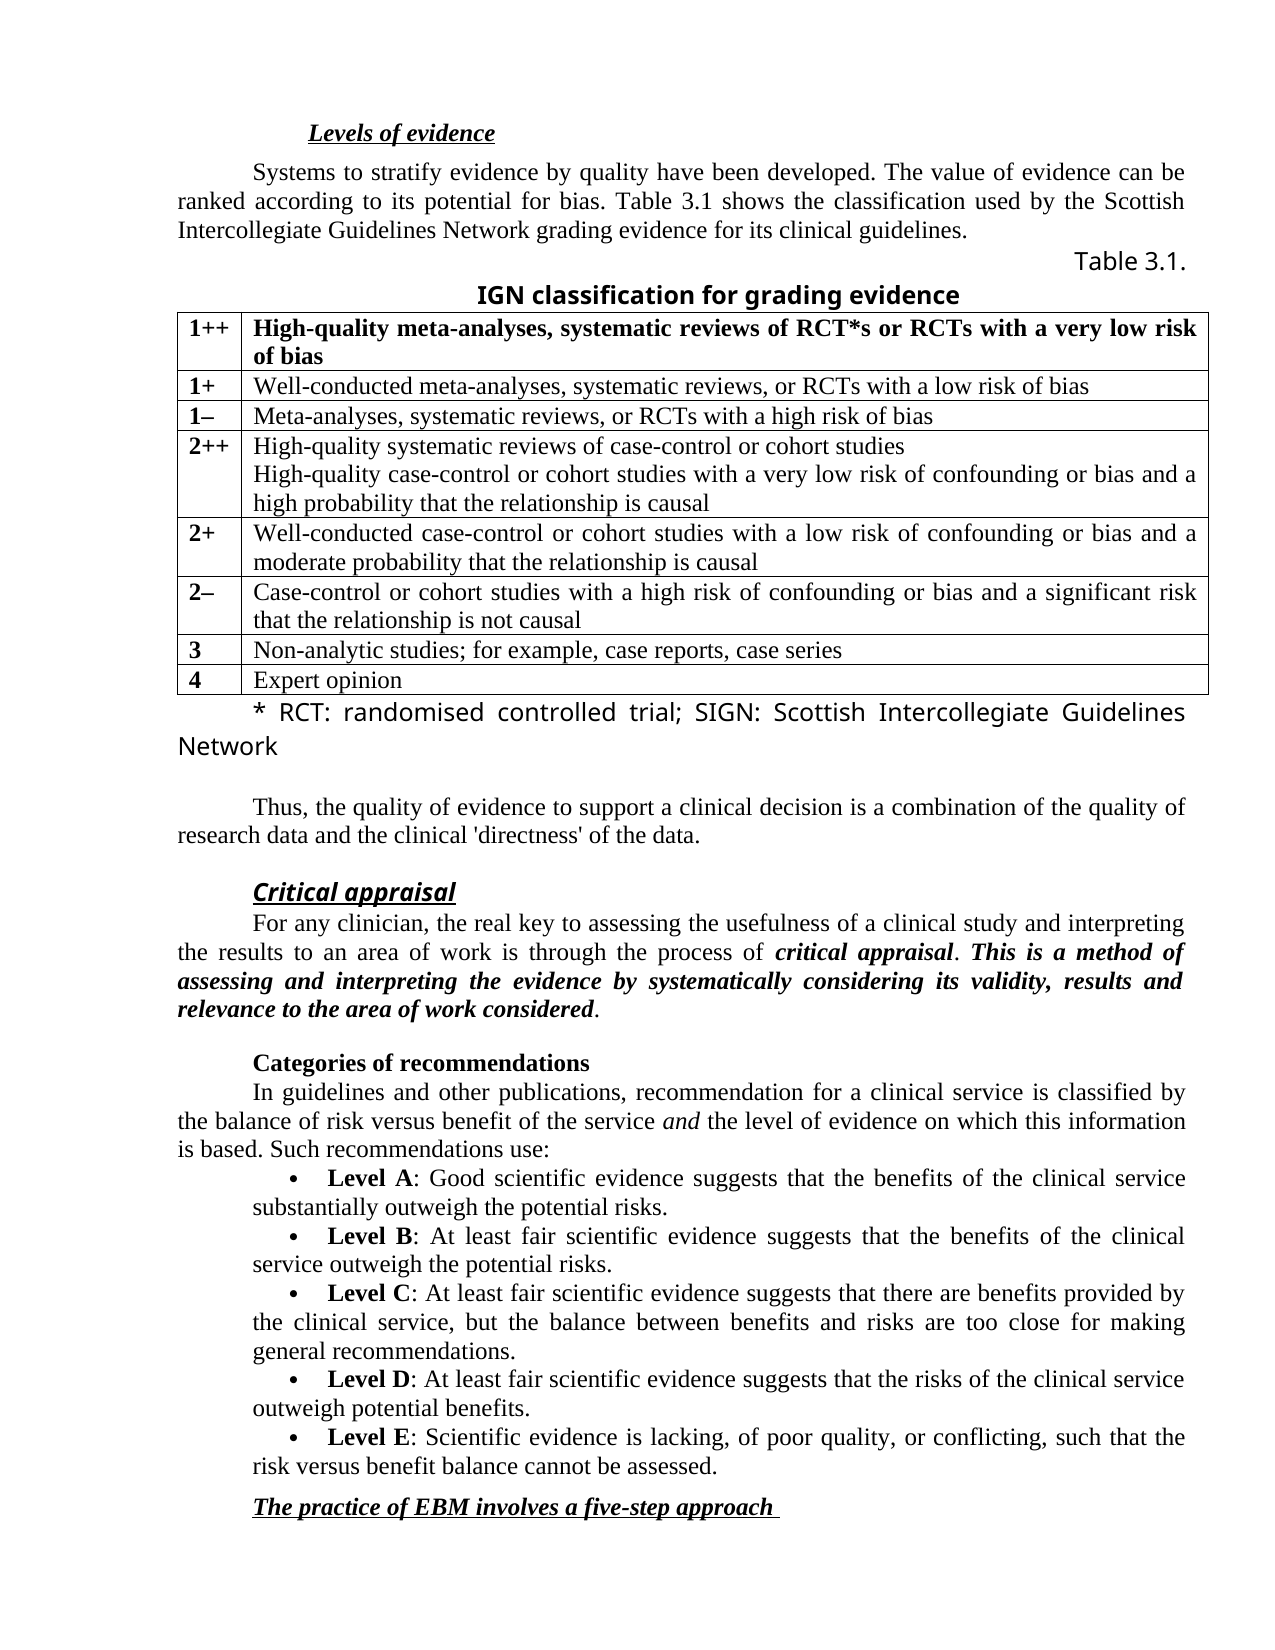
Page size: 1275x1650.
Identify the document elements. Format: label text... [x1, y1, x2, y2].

text The practice of EBM involves a five-step approach [177, 1492, 1186, 1521]
table_cell Well-conducted meta-analyses, systematic reviews, or RCTs with a low risk of bias [242, 371, 1208, 400]
table_cell Meta-analyses, systematic reviews, or RCTs with a high risk of bias [242, 401, 1208, 430]
list Level C: At least fair scientific evidence suggests that there are benefits provided by the clinical service, but the balance between benefits and risks are too close for making general recommendations. [215, 1278, 1186, 1364]
table_cell 3 [178, 635, 241, 664]
table_cell High-quality systematic reviews of case-control or cohort studies High-quality case-control or cohort studies with a very low risk of confounding or bias and a high probability that the relationship is causal [242, 431, 1208, 517]
subtitle * RCT: randomised controlled trial; SIGN: Scottish Intercollegiate Guidelines Network [177, 695, 1186, 763]
table_cell Case-control or cohort studies with a high risk of confounding or bias and a significant risk that the relationship is not causal [242, 577, 1208, 634]
text IGN classification for grading evidence [177, 278, 1186, 312]
text Thus, the quality of evidence to support a clinical decision is a combination of the quality of research data and the clinical 'directness' of the data. [177, 792, 1186, 849]
text In guidelines and other publications, recommendation for a clinical service is classified by the balance of risk versus benefit of the service and the level of evidence on which this information is based. Such recommendations use: [177, 1077, 1186, 1163]
text For any clinician, the real key to assessing the usefulness of a clinical study and interpreting the results to an area of work is through the process of critical appraisal. This is a method of assessing and interpreting the evidence by systematically considering its validity, results and relevance to the area of work considered. [177, 908, 1186, 1023]
list Level D: At least fair scientific evidence suggests that the risks of the clinical service outweigh potential benefits. [215, 1364, 1186, 1422]
table_cell Non-analytic studies; for example, case reports, case series [242, 635, 1208, 664]
list Level A: Good scientific evidence suggests that the benefits of the clinical service substantially outweigh the potential risks. [215, 1163, 1186, 1221]
table_cell 1– [178, 401, 241, 430]
table_cell 1+ [178, 371, 241, 400]
text Levels of evidence [308, 118, 1186, 147]
table_cell Well-conducted case-control or cohort studies with a low risk of confounding or bias and a moderate probability that the relationship is causal [242, 518, 1208, 576]
table_cell 2++ [178, 431, 241, 517]
table_cell 2+ [178, 518, 241, 576]
list Level B: At least fair scientific evidence suggests that the benefits of the clinical service outweigh the potential risks. [215, 1221, 1186, 1278]
table_header High-quality meta-analyses, systematic reviews of RCT*s or RCTs with a very low risk of bias [242, 313, 1208, 370]
table_header 1++ [178, 313, 241, 370]
text Systems to stratify evidence by quality have been developed. The value of evidence can be ranked according to its potential for bias. Table 3.1 shows the classification used by the Scottish Intercollegiate Guidelines Network grading evidence for its clinical guidelines. [177, 157, 1186, 243]
list Level E: Scientific evidence is lacking, of poor quality, or conflicting, such that the risk versus benefit balance cannot be assessed. [215, 1422, 1186, 1479]
table_cell 2– [178, 577, 241, 634]
table_cell Expert opinion [242, 665, 1208, 694]
subtitle Categories of recommendations [177, 1048, 1186, 1077]
table_cell 4 [178, 665, 241, 694]
text Table 3.1. [177, 243, 1186, 278]
text Critical appraisal [177, 874, 1186, 908]
